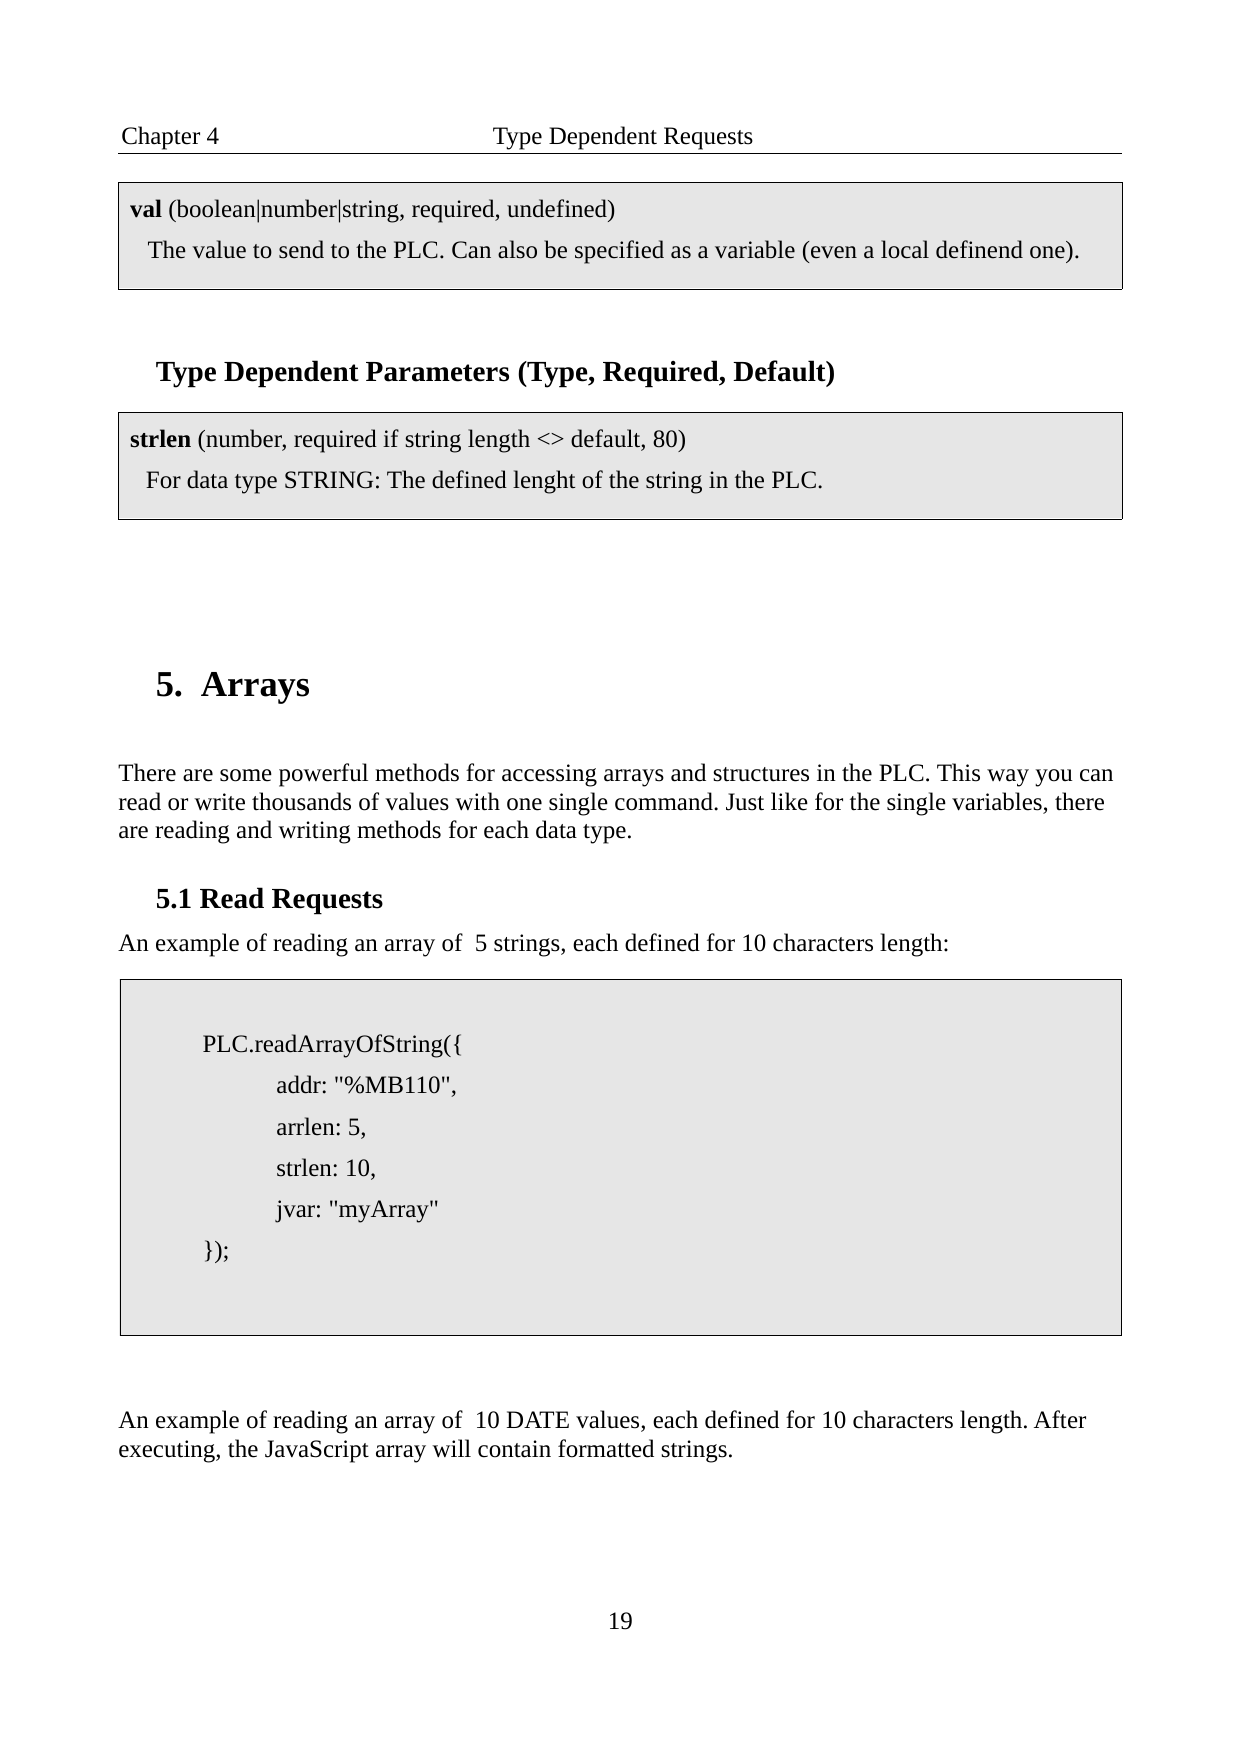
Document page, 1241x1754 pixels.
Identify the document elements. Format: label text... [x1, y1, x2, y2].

text PLC.readArrayOfString({ [128, 1029, 1112, 1058]
text }); [128, 1235, 1112, 1264]
table_header strlen (number, required if string length <> default, 80) For data type STRING: The defined lenght of the string in the PLC. [119, 413, 1122, 518]
text An example of reading an array of 5 strings, each defined for 10 characters length: [118, 928, 1122, 956]
text An example of reading an array of 10 DATE values, each defined for 10 characters length. After executing, the JavaScript array will contain formatted strings. [118, 1405, 1122, 1462]
text jvar: "myArray" [128, 1194, 1112, 1223]
text arrlen: 5, [128, 1112, 1112, 1140]
subtitle 5.1 Read Requests [156, 882, 1122, 915]
table_cell val (boolean|number|string, required, undefined) The value to send to the PLC. Can also be specified as a variable (even a local definend one). [119, 183, 1122, 288]
subtitle Arrays [156, 662, 1122, 704]
text There are some powerful methods for accessing arrays and structures in the PLC. This way you can read or write thousands of values with one single command. Just like for the single variables, there are reading and writing methods for each data type. [118, 758, 1122, 844]
subtitle Type Dependent Parameters (Type, Required, Default) [156, 354, 1122, 388]
text addr: "%MB110", [128, 1070, 1112, 1099]
text strlen: 10, [128, 1153, 1112, 1182]
